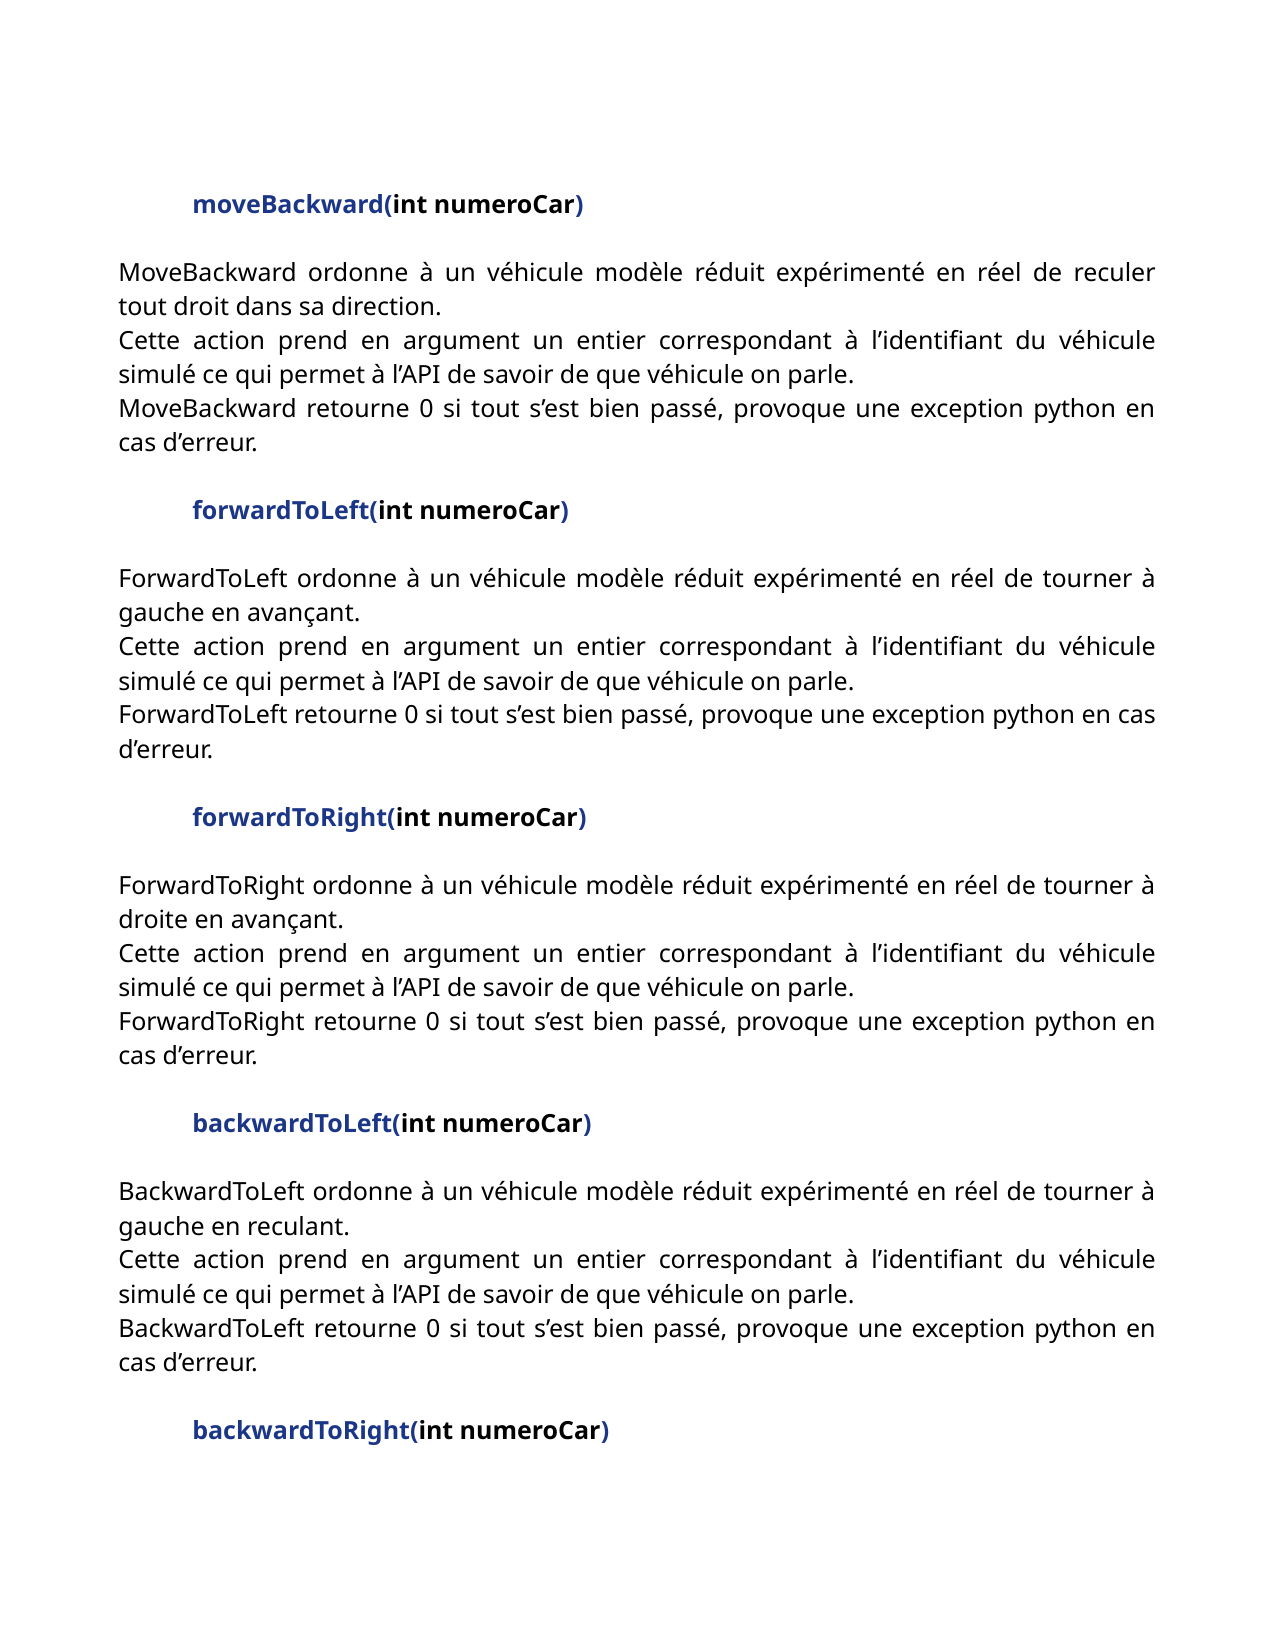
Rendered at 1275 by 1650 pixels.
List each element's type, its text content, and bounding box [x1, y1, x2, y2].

text BackwardToLeft ordonne à un véhicule modèle réduit expérimenté en réel de tourner à gauche en reculant. [118, 1174, 1157, 1242]
text forwardToLeft(int numeroCar) [118, 493, 1157, 527]
text ForwardToLeft retourne 0 si tout s’est bien passé, provoque une exception python en cas d’erreur. [118, 697, 1157, 765]
text MoveBackward retourne 0 si tout s’est bien passé, provoque une exception python en cas d’erreur. [118, 391, 1157, 459]
text ForwardToRight retourne 0 si tout s’est bien passé, provoque une exception python en cas d’erreur. [118, 1004, 1157, 1072]
text backwardToRight(int numeroCar) [118, 1412, 1157, 1447]
text backwardToLeft(int numeroCar) [118, 1106, 1157, 1140]
text moveBackward(int numeroCar) [118, 186, 1157, 220]
text Cette action prend en argument un entier correspondant à l’identifiant du véhicule simulé ce qui permet à l’API de savoir de que véhicule on parle. [118, 936, 1157, 1004]
text BackwardToLeft retourne 0 si tout s’est bien passé, provoque une exception python en cas d’erreur. [118, 1310, 1157, 1378]
text MoveBackward ordonne à un véhicule modèle réduit expérimenté en réel de reculer tout droit dans sa direction. [118, 254, 1157, 322]
text Cette action prend en argument un entier correspondant à l’identifiant du véhicule simulé ce qui permet à l’API de savoir de que véhicule on parle. [118, 322, 1157, 391]
text Cette action prend en argument un entier correspondant à l’identifiant du véhicule simulé ce qui permet à l’API de savoir de que véhicule on parle. [118, 629, 1157, 697]
text Cette action prend en argument un entier correspondant à l’identifiant du véhicule simulé ce qui permet à l’API de savoir de que véhicule on parle. [118, 1242, 1157, 1310]
text forwardToRight(int numeroCar) [118, 799, 1157, 833]
text ForwardToLeft ordonne à un véhicule modèle réduit expérimenté en réel de tourner à gauche en avançant. [118, 561, 1157, 629]
text ForwardToRight ordonne à un véhicule modèle réduit expérimenté en réel de tourner à droite en avançant. [118, 867, 1157, 936]
